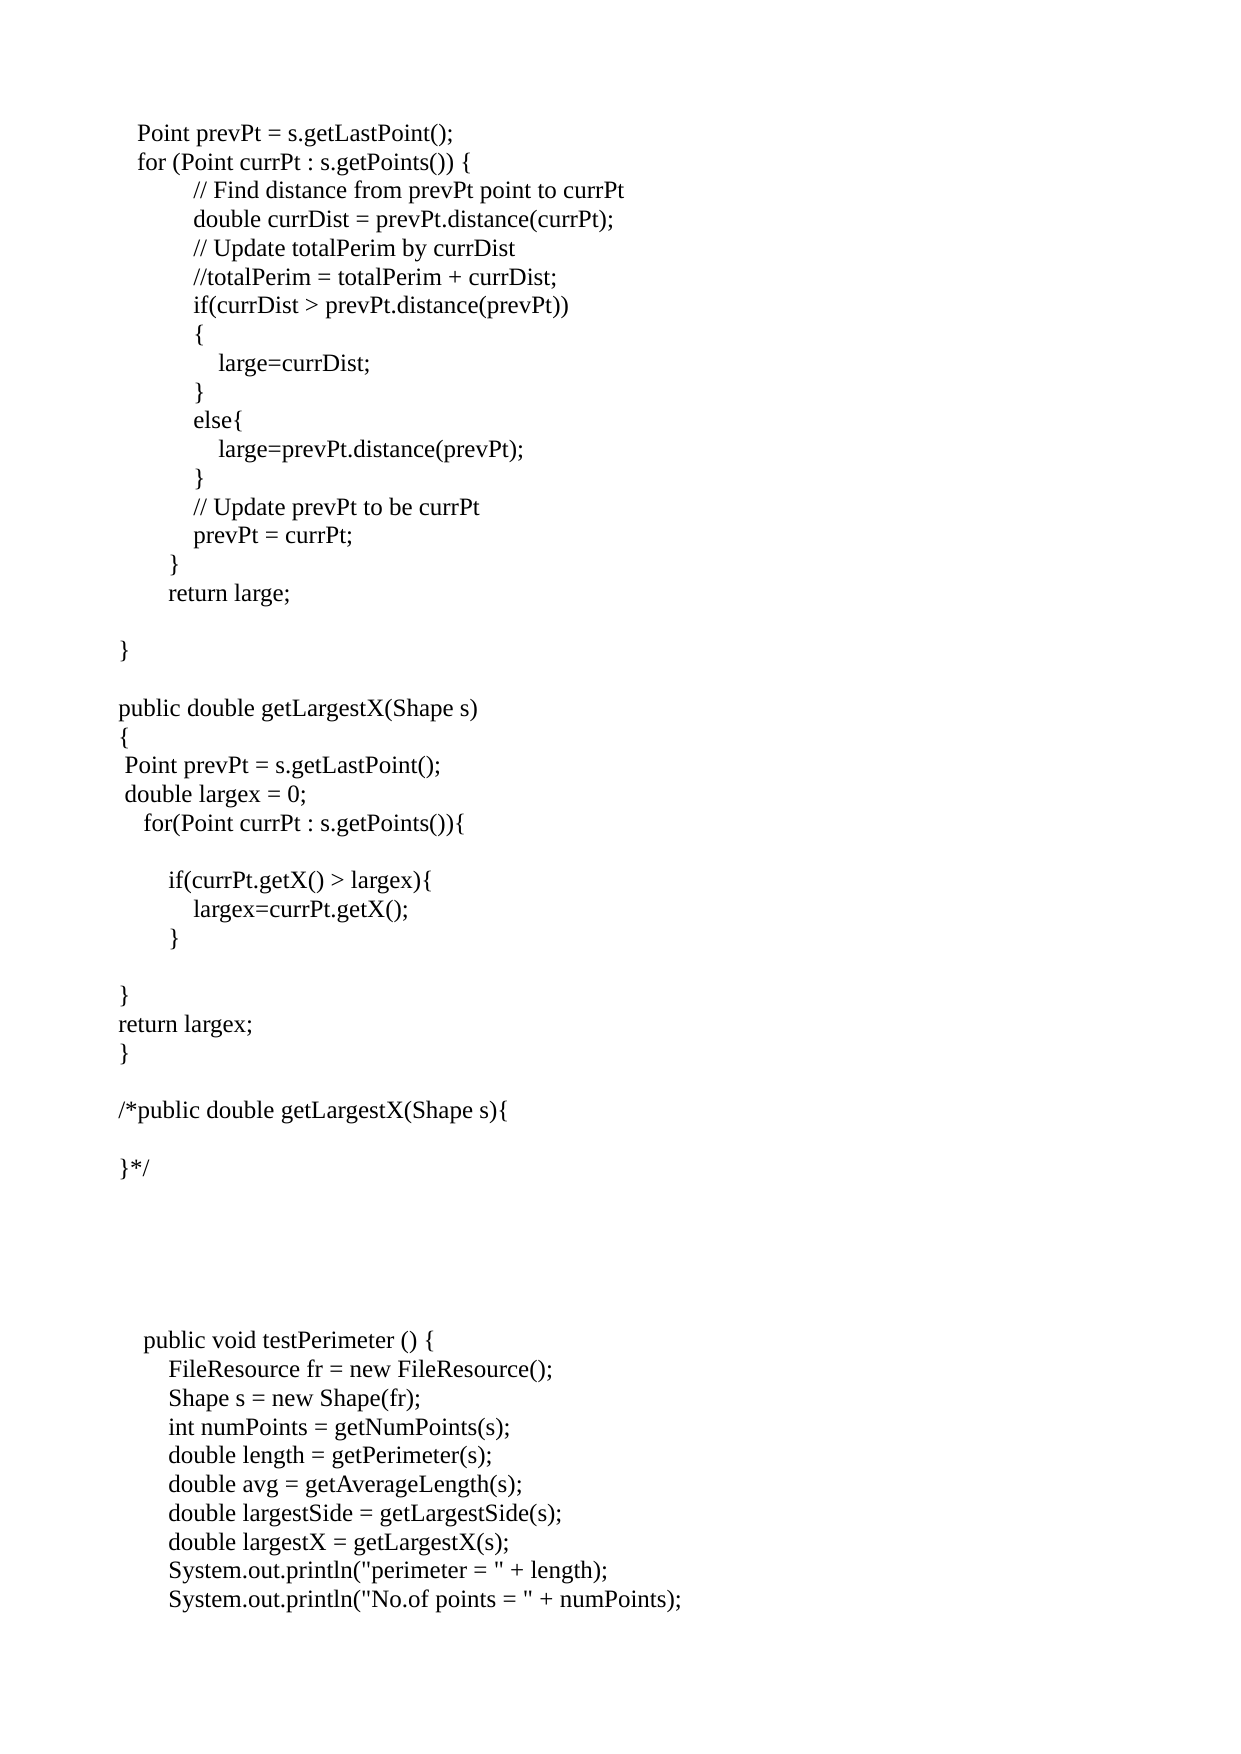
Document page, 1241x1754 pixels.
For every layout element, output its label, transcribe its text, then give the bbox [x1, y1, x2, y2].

text { [118, 722, 1122, 751]
text Shape s = new Shape(fr); [118, 1383, 1122, 1412]
text // Find distance from prevPt point to currPt [118, 176, 1122, 204]
text int numPoints = getNumPoints(s); [118, 1412, 1122, 1441]
text double length = getPerimeter(s); [118, 1441, 1122, 1469]
text public double getLargestX(Shape s) [118, 693, 1122, 722]
text } [118, 923, 1122, 952]
text public void testPerimeter () { [118, 1326, 1122, 1354]
text for (Point currPt : s.getPoints()) { [118, 147, 1122, 176]
text } [118, 636, 1122, 664]
text System.out.println("No.of points = " + numPoints); [118, 1584, 1122, 1613]
text return largex; [118, 1009, 1122, 1038]
text if(currPt.getX() > largex){ [118, 866, 1122, 894]
text } [118, 377, 1122, 406]
text System.out.println("perimeter = " + length); [118, 1556, 1122, 1584]
text else{ [118, 406, 1122, 434]
text double largestX = getLargestX(s); [118, 1527, 1122, 1556]
text } [118, 463, 1122, 492]
text //totalPerim = totalPerim + currDist; [118, 262, 1122, 291]
text } [118, 1038, 1122, 1067]
text }*/ [118, 1153, 1122, 1182]
text { [118, 319, 1122, 348]
text double largestSide = getLargestSide(s); [118, 1498, 1122, 1527]
text large=prevPt.distance(prevPt); [118, 434, 1122, 463]
text } [118, 981, 1122, 1009]
text } [118, 549, 1122, 578]
text return large; [118, 578, 1122, 607]
text double largex = 0; [118, 779, 1122, 808]
text // Update prevPt to be currPt [118, 492, 1122, 521]
text double currDist = prevPt.distance(currPt); [118, 204, 1122, 233]
text if(currDist > prevPt.distance(prevPt)) [118, 291, 1122, 319]
text FileResource fr = new FileResource(); [118, 1354, 1122, 1383]
text largex=currPt.getX(); [118, 894, 1122, 923]
text Point prevPt = s.getLastPoint(); [118, 751, 1122, 779]
text Point prevPt = s.getLastPoint(); [118, 118, 1122, 147]
text // Update totalPerim by currDist [118, 233, 1122, 262]
text /*public double getLargestX(Shape s){ [118, 1096, 1122, 1124]
text prevPt = currPt; [118, 521, 1122, 549]
text large=currDist; [118, 348, 1122, 377]
text double avg = getAverageLength(s); [118, 1469, 1122, 1498]
text for(Point currPt : s.getPoints()){ [118, 808, 1122, 837]
